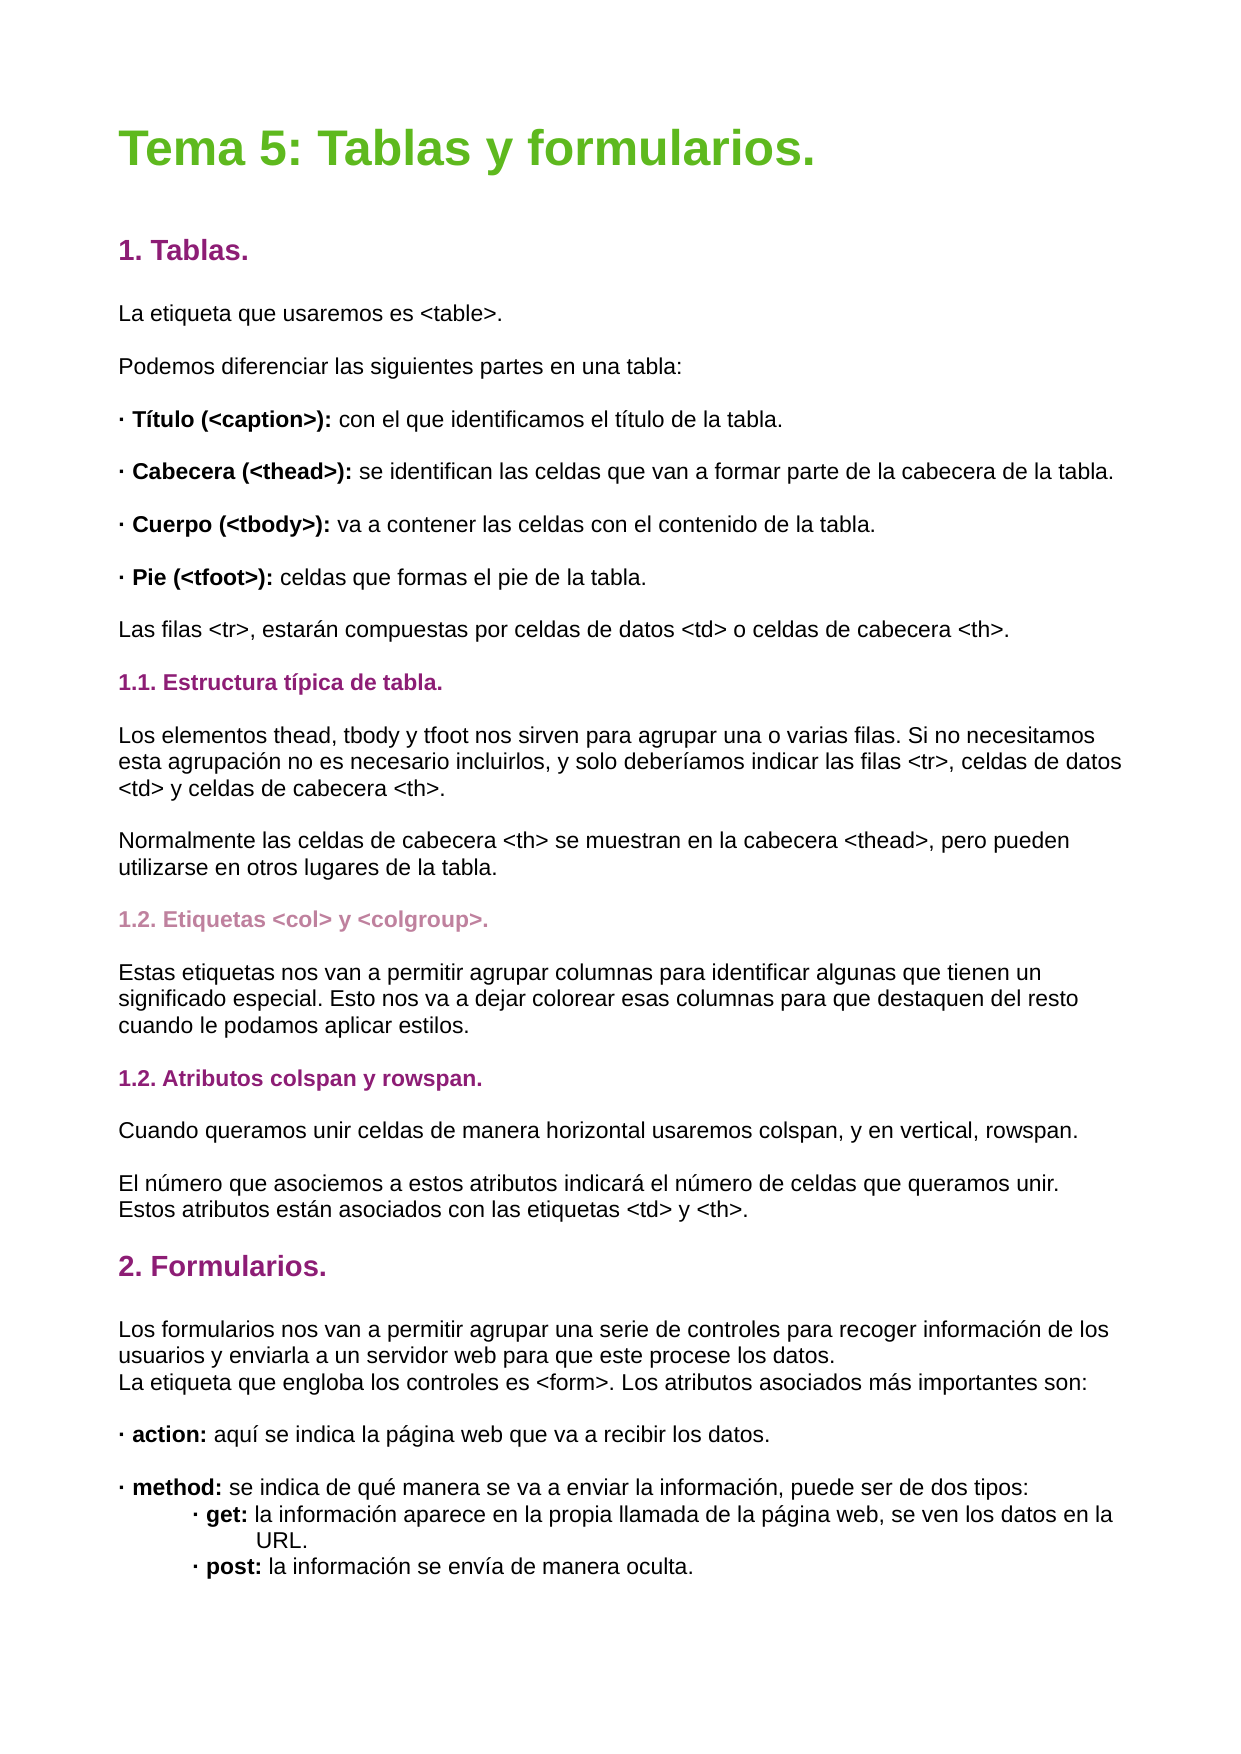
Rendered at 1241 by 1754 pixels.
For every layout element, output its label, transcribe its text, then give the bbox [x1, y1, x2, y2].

text URL. [118, 1527, 1122, 1553]
text Los formularios nos van a permitir agrupar una serie de controles para recoger información de los usuarios y enviarla a un servidor web para que este procese los datos. [118, 1316, 1122, 1369]
text · post: la información se envía de manera oculta. [118, 1553, 1122, 1579]
text 1. Tablas. [118, 233, 1122, 267]
text Los elementos thead, tbody y tfoot nos sirven para agrupar una o varias filas. Si no necesitamos esta agrupación no es necesario incluirlos, y solo deberíamos indicar las filas <tr>, celdas de datos <td> y celdas de cabecera <th>. [118, 722, 1122, 801]
text Cuando queramos unir celdas de manera horizontal usaremos colspan, y en vertical, rowspan. [118, 1117, 1122, 1143]
text Las filas <tr>, estarán compuestas por celdas de datos <td> o celdas de cabecera <th>. [118, 616, 1122, 643]
text · action: aquí se indica la página web que va a recibir los datos. [118, 1421, 1122, 1448]
text Normalmente las celdas de cabecera <th> se muestran en la cabecera <thead>, pero pueden utilizarse en otros lugares de la tabla. [118, 827, 1122, 880]
text · Pie (<tfoot>): celdas que formas el pie de la tabla. [118, 564, 1122, 590]
text · Cabecera (<thead>): se identifican las celdas que van a formar parte de la cabecera de la tabla. [118, 458, 1122, 485]
text · Título (<caption>): con el que identificamos el título de la tabla. [118, 406, 1122, 432]
text 1.2. Etiquetas <col> y <colgroup>. [118, 906, 1122, 933]
text · method: se indica de qué manera se va a enviar la información, puede ser de dos tipos: [118, 1474, 1122, 1501]
text Estas etiquetas nos van a permitir agrupar columnas para identificar algunas que tienen un significado especial. Esto nos va a dejar colorear esas columnas para que destaquen del resto cuando le podamos aplicar estilos. [118, 959, 1122, 1038]
text La etiqueta que engloba los controles es <form>. Los atributos asociados más importantes son: [118, 1369, 1122, 1395]
text Tema 5: Tablas y formularios. [118, 118, 1122, 176]
text 1.1. Estructura típica de tabla. [118, 669, 1122, 696]
text · Cuerpo (<tbody>): va a contener las celdas con el contenido de la tabla. [118, 511, 1122, 537]
text El número que asociemos a estos atributos indicará el número de celdas que queramos unir. Estos atributos están asociados con las etiquetas <td> y <th>. [118, 1170, 1122, 1223]
text · get: la información aparece en la propia llamada de la página web, se ven los datos en la [118, 1501, 1122, 1527]
text 2. Formularios. [118, 1249, 1122, 1282]
text 1.2. Atributos colspan y rowspan. [118, 1064, 1122, 1091]
text Podemos diferenciar las siguientes partes en una tabla: [118, 353, 1122, 379]
text La etiqueta que usaremos es <table>. [118, 300, 1122, 327]
